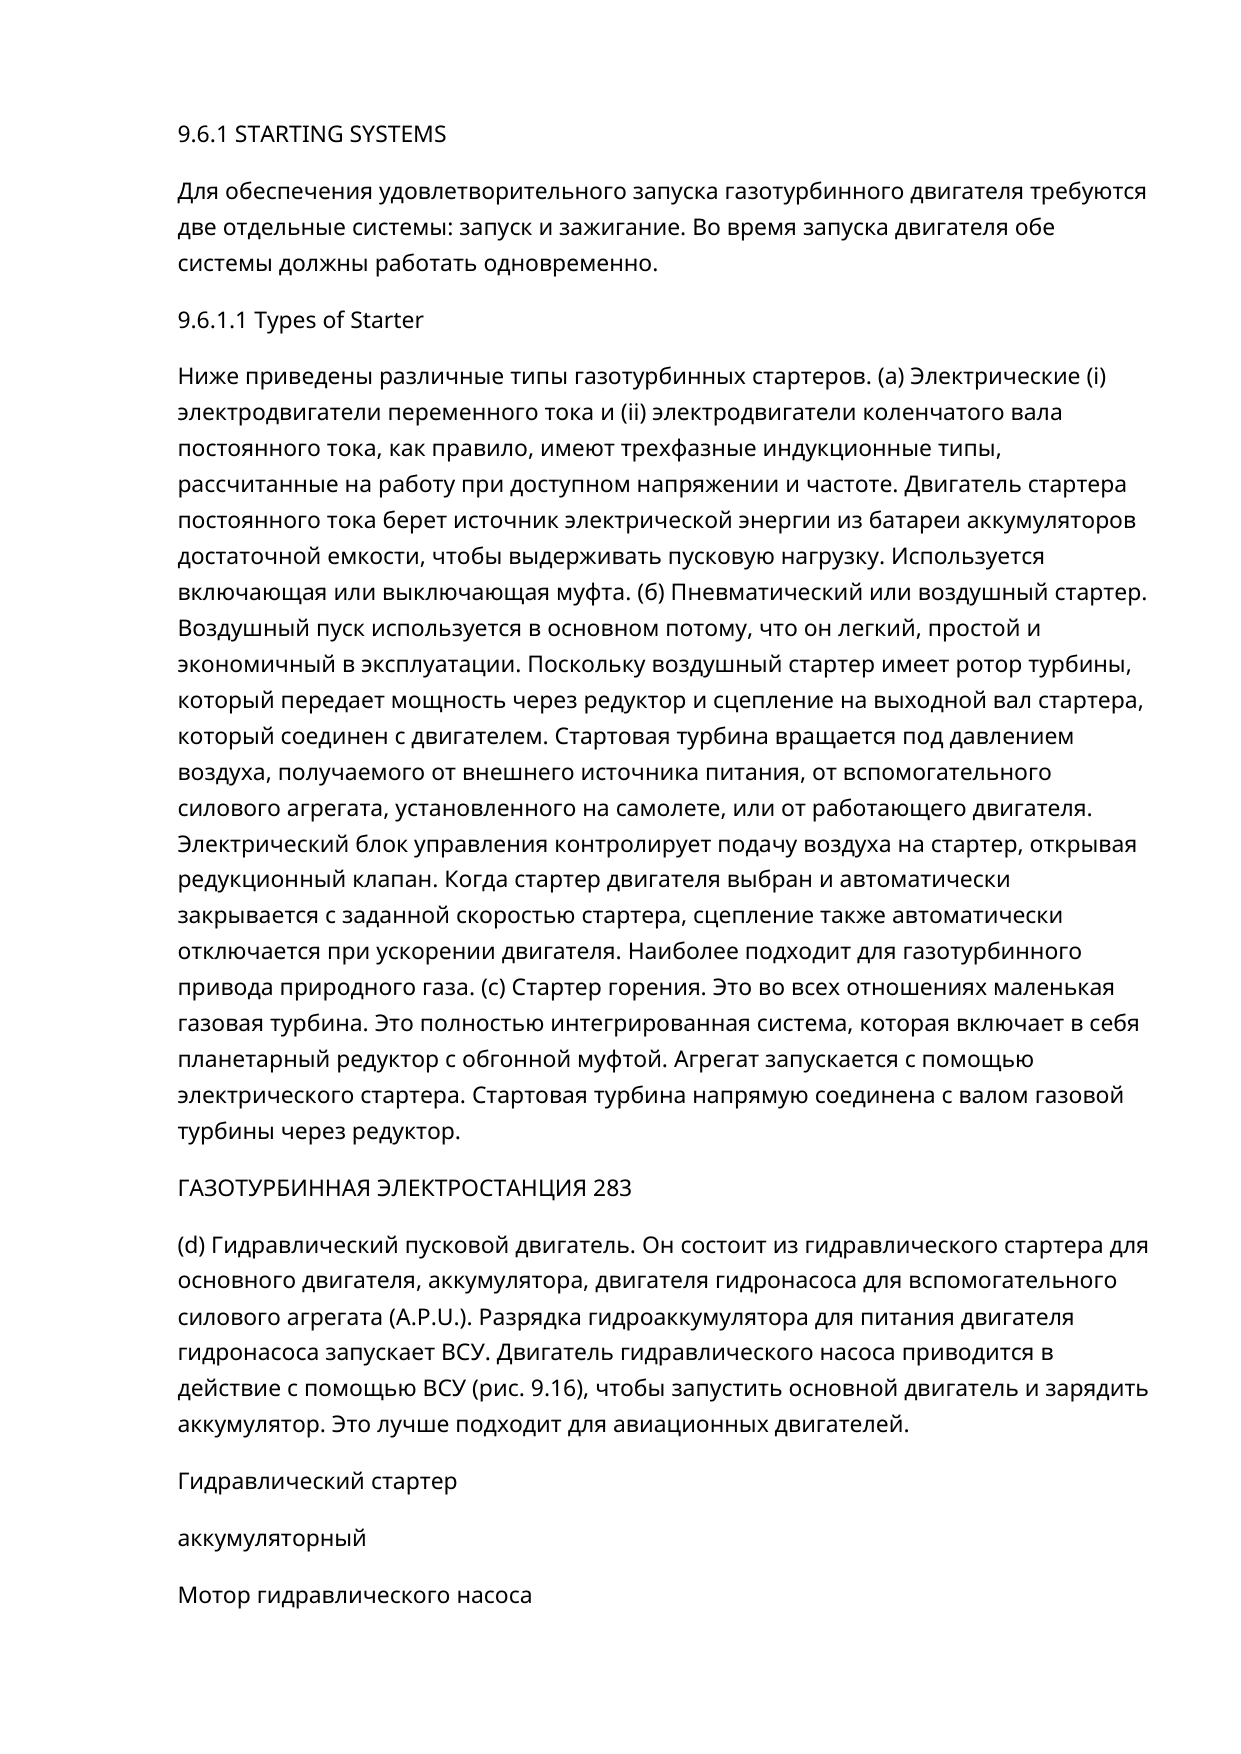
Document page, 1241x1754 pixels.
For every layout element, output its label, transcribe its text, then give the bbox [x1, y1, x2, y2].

text аккумуляторный [177, 1522, 1152, 1553]
text ГАЗОТУРБИННАЯ ЭЛЕКТРОСТАНЦИЯ 283 [177, 1172, 1152, 1203]
text Для обеспечения удовлетворительного запуска газотурбинного двигателя требуются две отдельные системы: запуск и зажигание. Во время запуска двигателя обе системы должны работать одновременно. [177, 175, 1152, 278]
text 9.6.1.1 Types of Starter [177, 303, 1152, 335]
text Мотор гидравлического насоса [177, 1578, 1152, 1610]
text Ниже приведены различные типы газотурбинных стартеров. (a) Электрические (i) электродвигатели переменного тока и (ii) электродвигатели коленчатого вала постоянного тока, как правило, имеют трехфазные индукционные типы, рассчитанные на работу при доступном напряжении и частоте. Двигатель стартера постоянного тока берет источник электрической энергии из батареи аккумуляторов достаточной емкости, чтобы выдерживать пусковую нагрузку. Используется включающая или выключающая муфта. (б) Пневматический или воздушный стартер. Воздушный пуск используется в основном потому, что он легкий, простой и экономичный в эксплуатации. Поскольку воздушный стартер имеет ротор турбины, который передает мощность через редуктор и сцепление на выходной вал стартера, который соединен с двигателем. Стартовая турбина вращается под давлением воздуха, получаемого от внешнего источника питания, от вспомогательного силового агрегата, установленного на самолете, или от работающего двигателя. Электрический блок управления контролирует подачу воздуха на стартер, открывая редукционный клапан. Когда стартер двигателя выбран и автоматически закрывается с заданной скоростью стартера, сцепление также автоматически отключается при ускорении двигателя. Наиболее подходит для газотурбинного привода природного газа. (c) Стартер горения. Это во всех отношениях маленькая газовая турбина. Это полностью интегрированная система, которая включает в себя планетарный редуктор с обгонной муфтой. Агрегат запускается с помощью электрического стартера. Стартовая турбина напрямую соединена с валом газовой турбины через редуктор. [177, 360, 1152, 1146]
text Гидравлический стартер [177, 1465, 1152, 1496]
text 9.6.1 STARTING SYSTEMS [177, 118, 1152, 149]
text (d) Гидравлический пусковой двигатель. Он состоит из гидравлического стартера для основного двигателя, аккумулятора, двигателя гидронасоса для вспомогательного силового агрегата (A.P.U.). Разрядка гидроаккумулятора для питания двигателя гидронасоса запускает ВСУ. Двигатель гидравлического насоса приводится в действие с помощью ВСУ (рис. 9.16), чтобы запустить основной двигатель и зарядить аккумулятор. Это лучше подходит для авиационных двигателей. [177, 1228, 1152, 1439]
